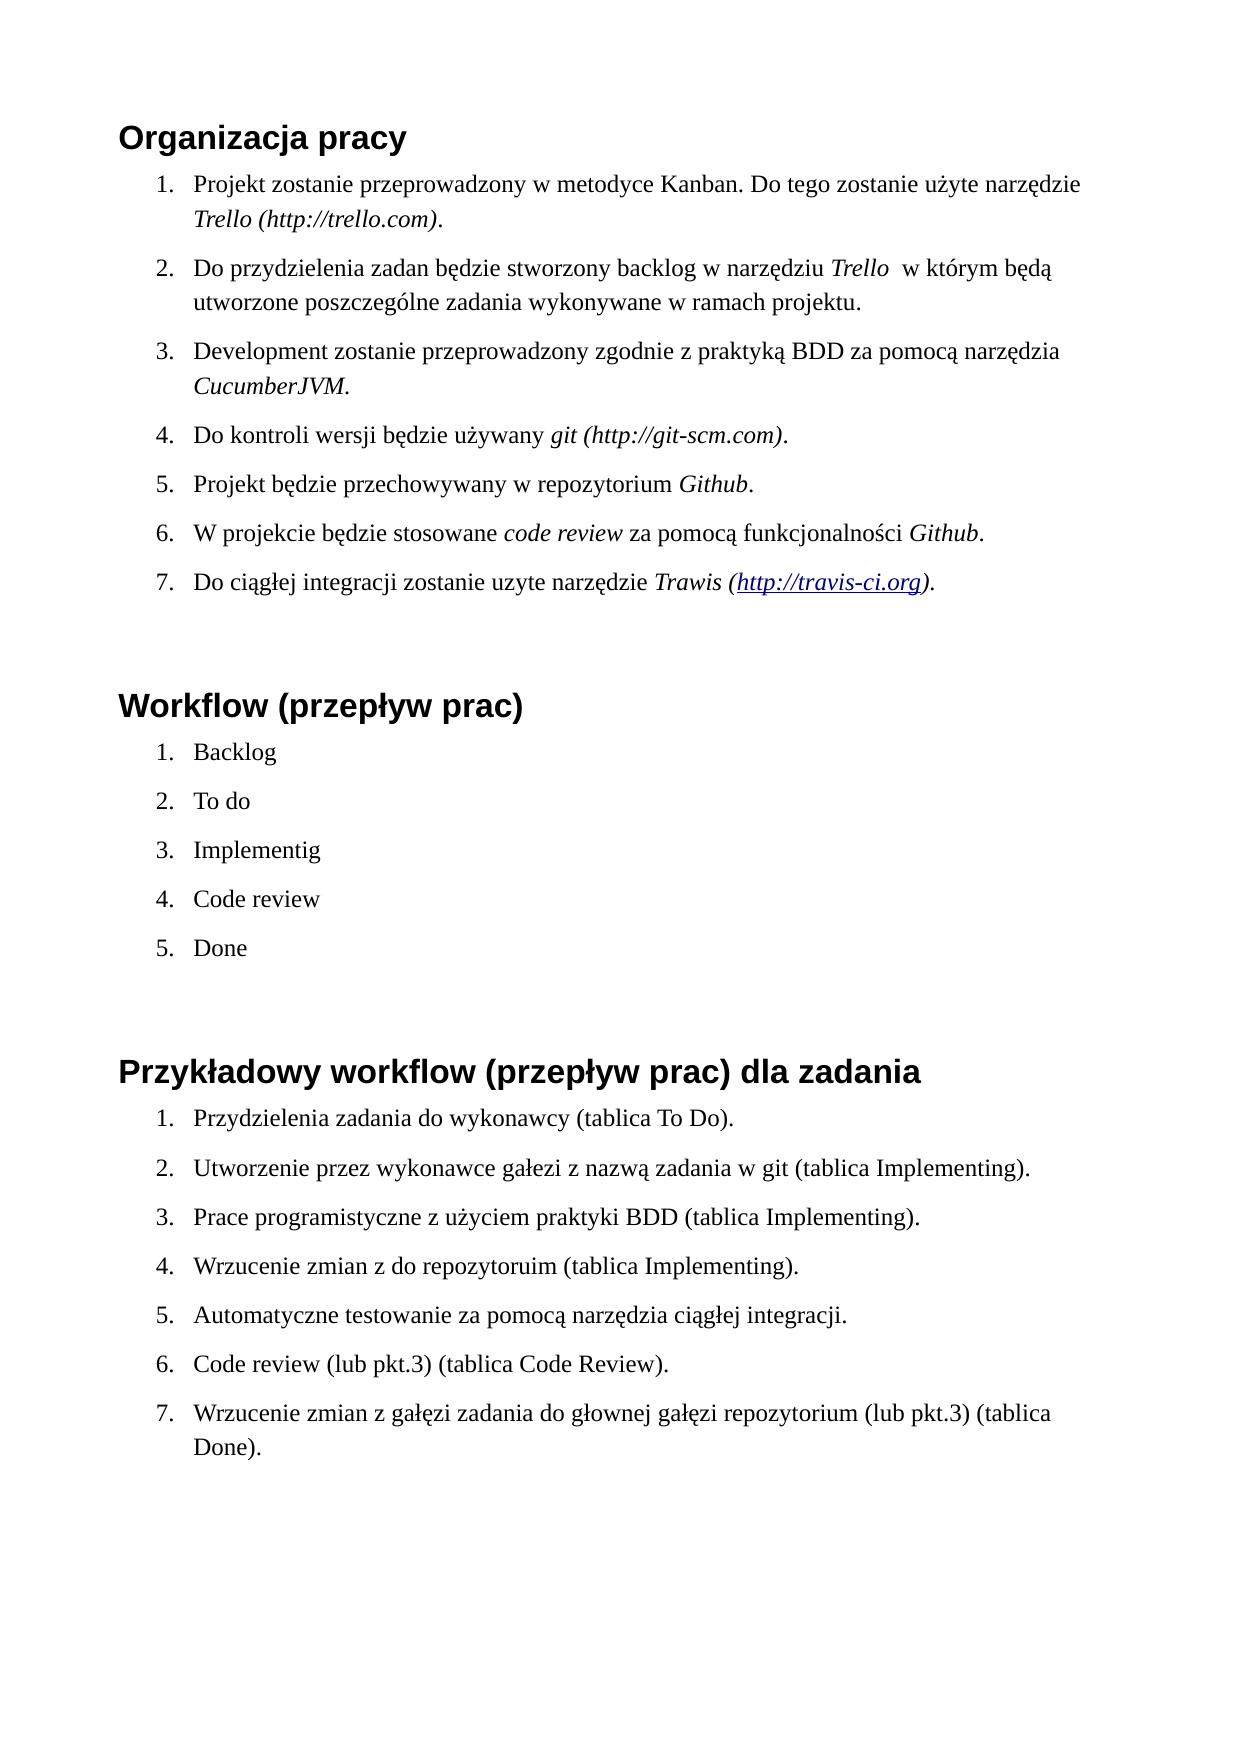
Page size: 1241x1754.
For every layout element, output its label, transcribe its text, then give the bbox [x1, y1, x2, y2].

list Implementig [156, 835, 1122, 864]
list Code review [156, 884, 1122, 913]
list W projekcie będzie stosowane code review za pomocą funkcjonalności Github. [156, 518, 1122, 547]
list Do ciągłej integracji zostanie uzyte narzędzie Trawis (http://travis-ci.org). [156, 567, 1122, 596]
list Wrzucenie zmian z do repozytoruim (tablica Implementing). [156, 1251, 1122, 1279]
list Code review (lub pkt.3) (tablica Code Review). [156, 1349, 1122, 1378]
list Projekt będzie przechowywany w repozytorium Github. [156, 469, 1122, 498]
list Done [156, 933, 1122, 962]
list Wrzucenie zmian z gałęzi zadania do głownej gałęzi repozytorium (lub pkt.3) (tablica Done). [156, 1398, 1122, 1461]
list Do przydzielenia zadan będzie stworzony backlog w narzędziu Trello w którym będą utworzone poszczególne zadania wykonywane w ramach projektu. [156, 253, 1122, 316]
list Przydzielenia zadania do wykonawcy (tablica To Do). [156, 1103, 1122, 1132]
list Prace programistyczne z użyciem praktyki BDD (tablica Implementing). [156, 1202, 1122, 1230]
list Projekt zostanie przeprowadzony w metodyce Kanban. Do tego zostanie użyte narzędzie Trello (http://trello.com). [156, 169, 1122, 232]
subtitle Przykładowy workflow (przepływ prac) dla zadania [118, 1052, 1122, 1091]
subtitle Organizacja pracy [118, 118, 1122, 157]
subtitle Workflow (przepływ prac) [118, 686, 1122, 725]
list Backlog [156, 737, 1122, 766]
list Do kontroli wersji będzie używany git (http://git-scm.com). [156, 420, 1122, 449]
list Automatyczne testowanie za pomocą narzędzia ciągłej integracji. [156, 1300, 1122, 1328]
list Utworzenie przez wykonawce gałezi z nazwą zadania w git (tablica Implementing). [156, 1153, 1122, 1181]
list Development zostanie przeprowadzony zgodnie z praktyką BDD za pomocą narzędzia CucumberJVM. [156, 336, 1122, 399]
list To do [156, 786, 1122, 815]
